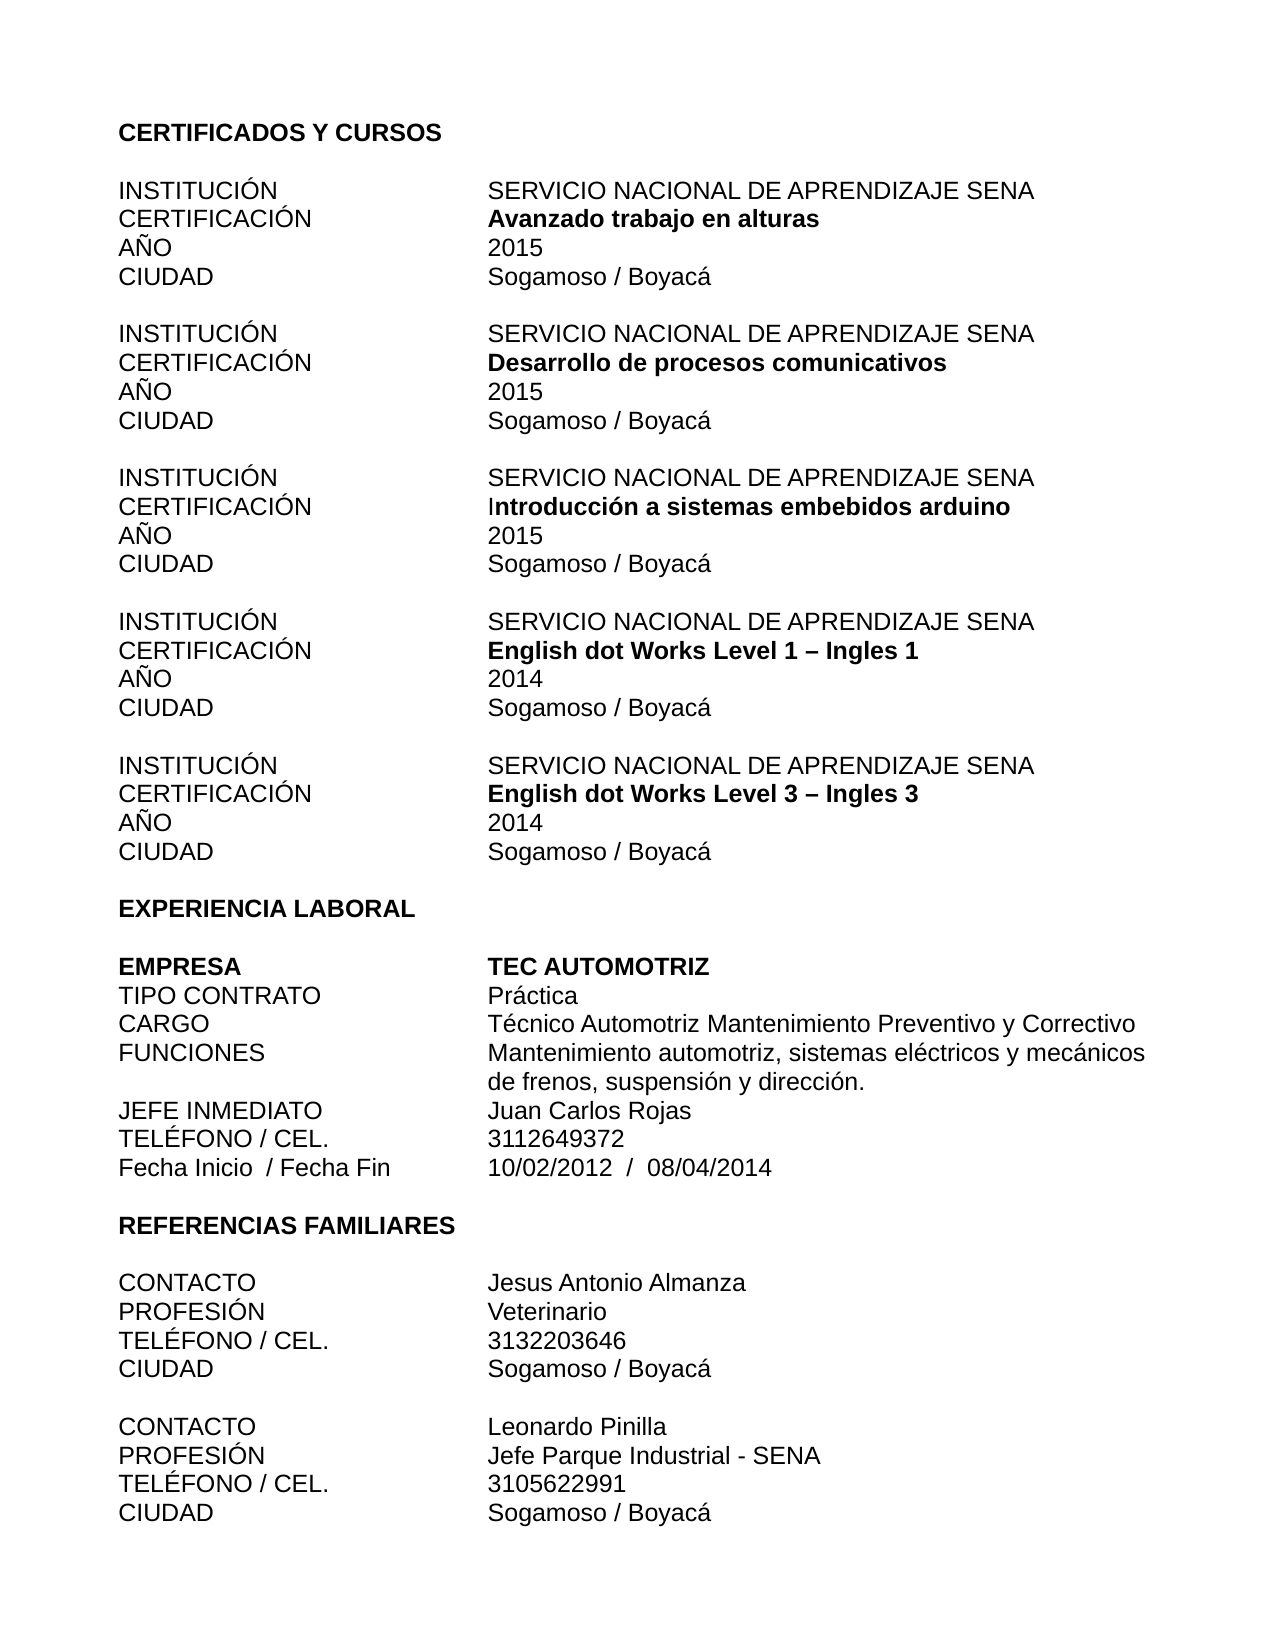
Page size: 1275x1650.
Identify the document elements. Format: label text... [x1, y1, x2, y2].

text EMPRESA TEC AUTOMOTRIZ [118, 952, 1157, 981]
text AÑO 2014 [118, 808, 1157, 837]
text CONTACTO Jesus Antonio Almanza [118, 1268, 1157, 1297]
text CIUDAD Sogamoso / Boyacá [118, 406, 1157, 434]
text de frenos, suspensión y dirección. [118, 1067, 1157, 1096]
text AÑO 2015 [118, 377, 1157, 406]
text EXPERIENCIA LABORAL [118, 894, 1157, 923]
text INSTITUCIÓN SERVICIO NACIONAL DE APRENDIZAJE SENA [118, 607, 1157, 636]
text CERTIFICACIÓN English dot Works Level 3 – Ingles 3 [118, 779, 1157, 808]
text AÑO 2014 [118, 664, 1157, 693]
text TELÉFONO / CEL. 3132203646 [118, 1326, 1157, 1354]
text CIUDAD Sogamoso / Boyacá [118, 837, 1157, 866]
text INSTITUCIÓN SERVICIO NACIONAL DE APRENDIZAJE SENA [118, 176, 1157, 204]
text CERTIFICACIÓN English dot Works Level 1 – Ingles 1 [118, 636, 1157, 664]
text PROFESIÓN Jefe Parque Industrial - SENA [118, 1441, 1157, 1469]
text TIPO CONTRATO Práctica [118, 981, 1157, 1009]
text REFERENCIAS FAMILIARES [118, 1211, 1157, 1239]
text PROFESIÓN Veterinario [118, 1297, 1157, 1326]
text CARGO Técnico Automotriz Mantenimiento Preventivo y Correctivo [118, 1009, 1157, 1038]
text CIUDAD Sogamoso / Boyacá [118, 262, 1157, 291]
text INSTITUCIÓN SERVICIO NACIONAL DE APRENDIZAJE SENA [118, 463, 1157, 492]
text CIUDAD Sogamoso / Boyacá [118, 549, 1157, 578]
text CERTIFICACIÓN Desarrollo de procesos comunicativos [118, 348, 1157, 377]
text CERTIFICADOS Y CURSOS [118, 118, 1157, 147]
text CERTIFICACIÓN Avanzado trabajo en alturas [118, 204, 1157, 233]
text CONTACTO Leonardo Pinilla [118, 1412, 1157, 1441]
text INSTITUCIÓN SERVICIO NACIONAL DE APRENDIZAJE SENA [118, 319, 1157, 348]
text JEFE INMEDIATO Juan Carlos Rojas [118, 1096, 1157, 1124]
text CIUDAD Sogamoso / Boyacá [118, 693, 1157, 722]
text INSTITUCIÓN SERVICIO NACIONAL DE APRENDIZAJE SENA [118, 751, 1157, 779]
text Fecha Inicio / Fecha Fin 10/02/2012 / 08/04/2014 [118, 1153, 1157, 1182]
text CIUDAD Sogamoso / Boyacá [118, 1498, 1157, 1527]
text CIUDAD Sogamoso / Boyacá [118, 1354, 1157, 1383]
text AÑO 2015 [118, 233, 1157, 262]
text AÑO 2015 [118, 521, 1157, 549]
text CERTIFICACIÓN Introducción a sistemas embebidos arduino [118, 492, 1157, 521]
text FUNCIONES Mantenimiento automotriz, sistemas eléctricos y mecánicos [118, 1038, 1157, 1067]
text TELÉFONO / CEL. 3112649372 [118, 1124, 1157, 1153]
text TELÉFONO / CEL. 3105622991 [118, 1469, 1157, 1498]
